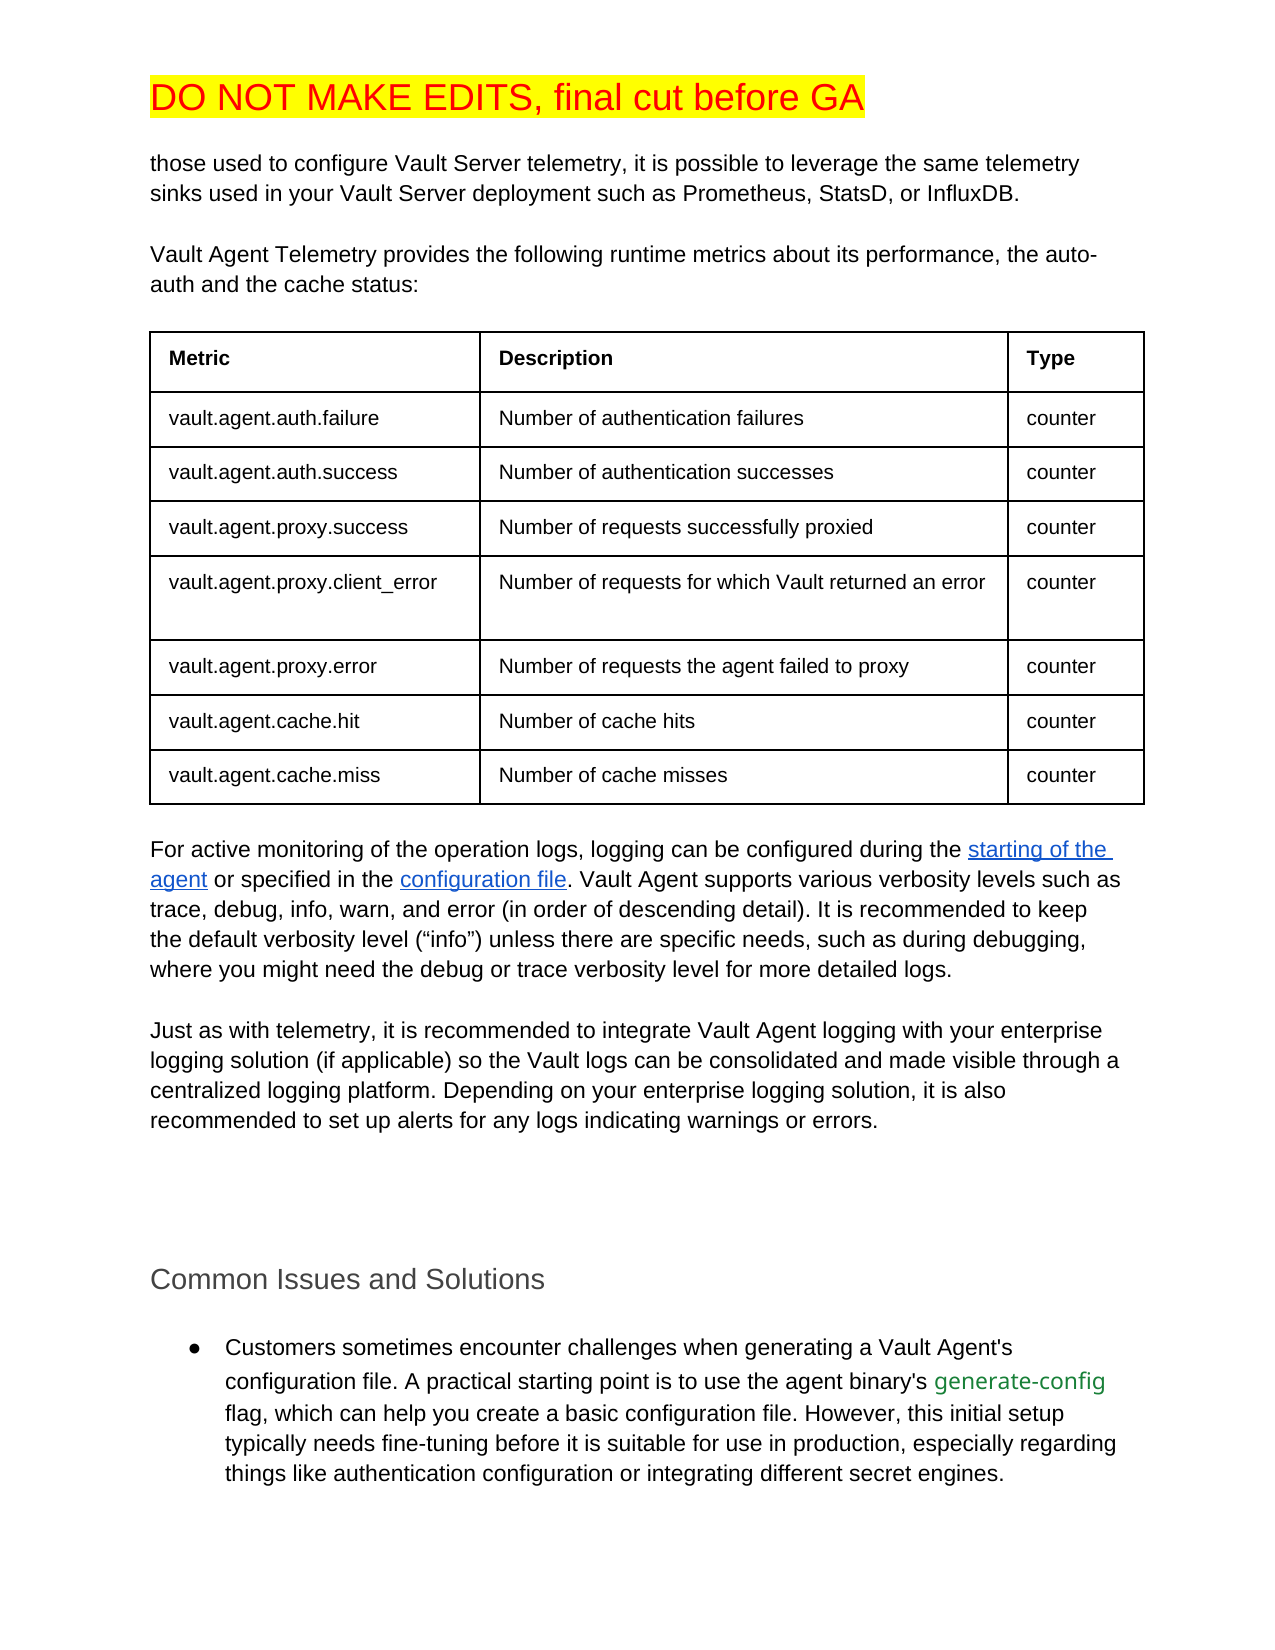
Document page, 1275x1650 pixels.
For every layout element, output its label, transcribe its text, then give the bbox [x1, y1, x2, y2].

table_cell counter [1009, 502, 1143, 555]
list Customers sometimes encounter challenges when generating a Vault Agent's configuration file. A practical starting point is to use the agent binary's generate-config flag, which can help you create a basic configuration file. However, this initial setup typically needs fine-tuning before it is suitable for use in production, especially regarding things like authentication configuration or integrating different secret engines. [187, 1334, 1125, 1487]
table_cell vault.agent.auth.failure [151, 393, 479, 446]
text Vault Agent Telemetry provides the following runtime metrics about its performance, the auto-auth and the cache status: [150, 241, 1125, 297]
text For active monitoring of the operation logs, logging can be configured during the starting of the agent or specified in the configuration file. Vault Agent supports various verbosity levels such as trace, debug, info, warn, and error (in order of descending detail). It is recommended to keep the default verbosity level (“info”) unless there are specific needs, such as during debugging, where you might need the debug or trace verbosity level for more detailed logs. [150, 836, 1125, 983]
table_cell counter [1009, 751, 1143, 803]
table_header Metric [151, 333, 479, 391]
table_cell Number of requests the agent failed to proxy [481, 641, 1007, 694]
table_cell Number of cache hits [481, 696, 1007, 749]
table_cell counter [1009, 696, 1143, 749]
text Just as with telemetry, it is recommended to integrate Vault Agent logging with your enterprise logging solution (if applicable) so the Vault logs can be consolidated and made visible through a centralized logging platform. Depending on your enterprise logging solution, it is also recommended to set up alerts for any logs indicating warnings or errors. [150, 1017, 1125, 1134]
table_cell counter [1009, 448, 1143, 500]
table_header Type [1009, 333, 1143, 391]
table_cell Number of requests successfully proxied [481, 502, 1007, 555]
table_cell counter [1009, 557, 1143, 639]
table_cell vault.agent.proxy.client_error [151, 557, 479, 639]
table_header Description [481, 333, 1007, 391]
table_cell Number of cache misses [481, 751, 1007, 803]
table_cell counter [1009, 641, 1143, 694]
subtitle Common Issues and Solutions [150, 1262, 1125, 1295]
table_cell Number of authentication failures [481, 393, 1007, 446]
table_cell vault.agent.cache.hit [151, 696, 479, 749]
table_cell vault.agent.proxy.success [151, 502, 479, 555]
table_cell vault.agent.auth.success [151, 448, 479, 500]
table_cell Number of requests for which Vault returned an error [481, 557, 1007, 639]
table_cell vault.agent.cache.miss [151, 751, 479, 803]
table_cell Number of authentication successes [481, 448, 1007, 500]
table_cell vault.agent.proxy.error [151, 641, 479, 694]
text those used to configure Vault Server telemetry, it is possible to leverage the same telemetry sinks used in your Vault Server deployment such as Prometheus, StatsD, or InfluxDB. [150, 150, 1125, 207]
table_cell counter [1009, 393, 1143, 446]
